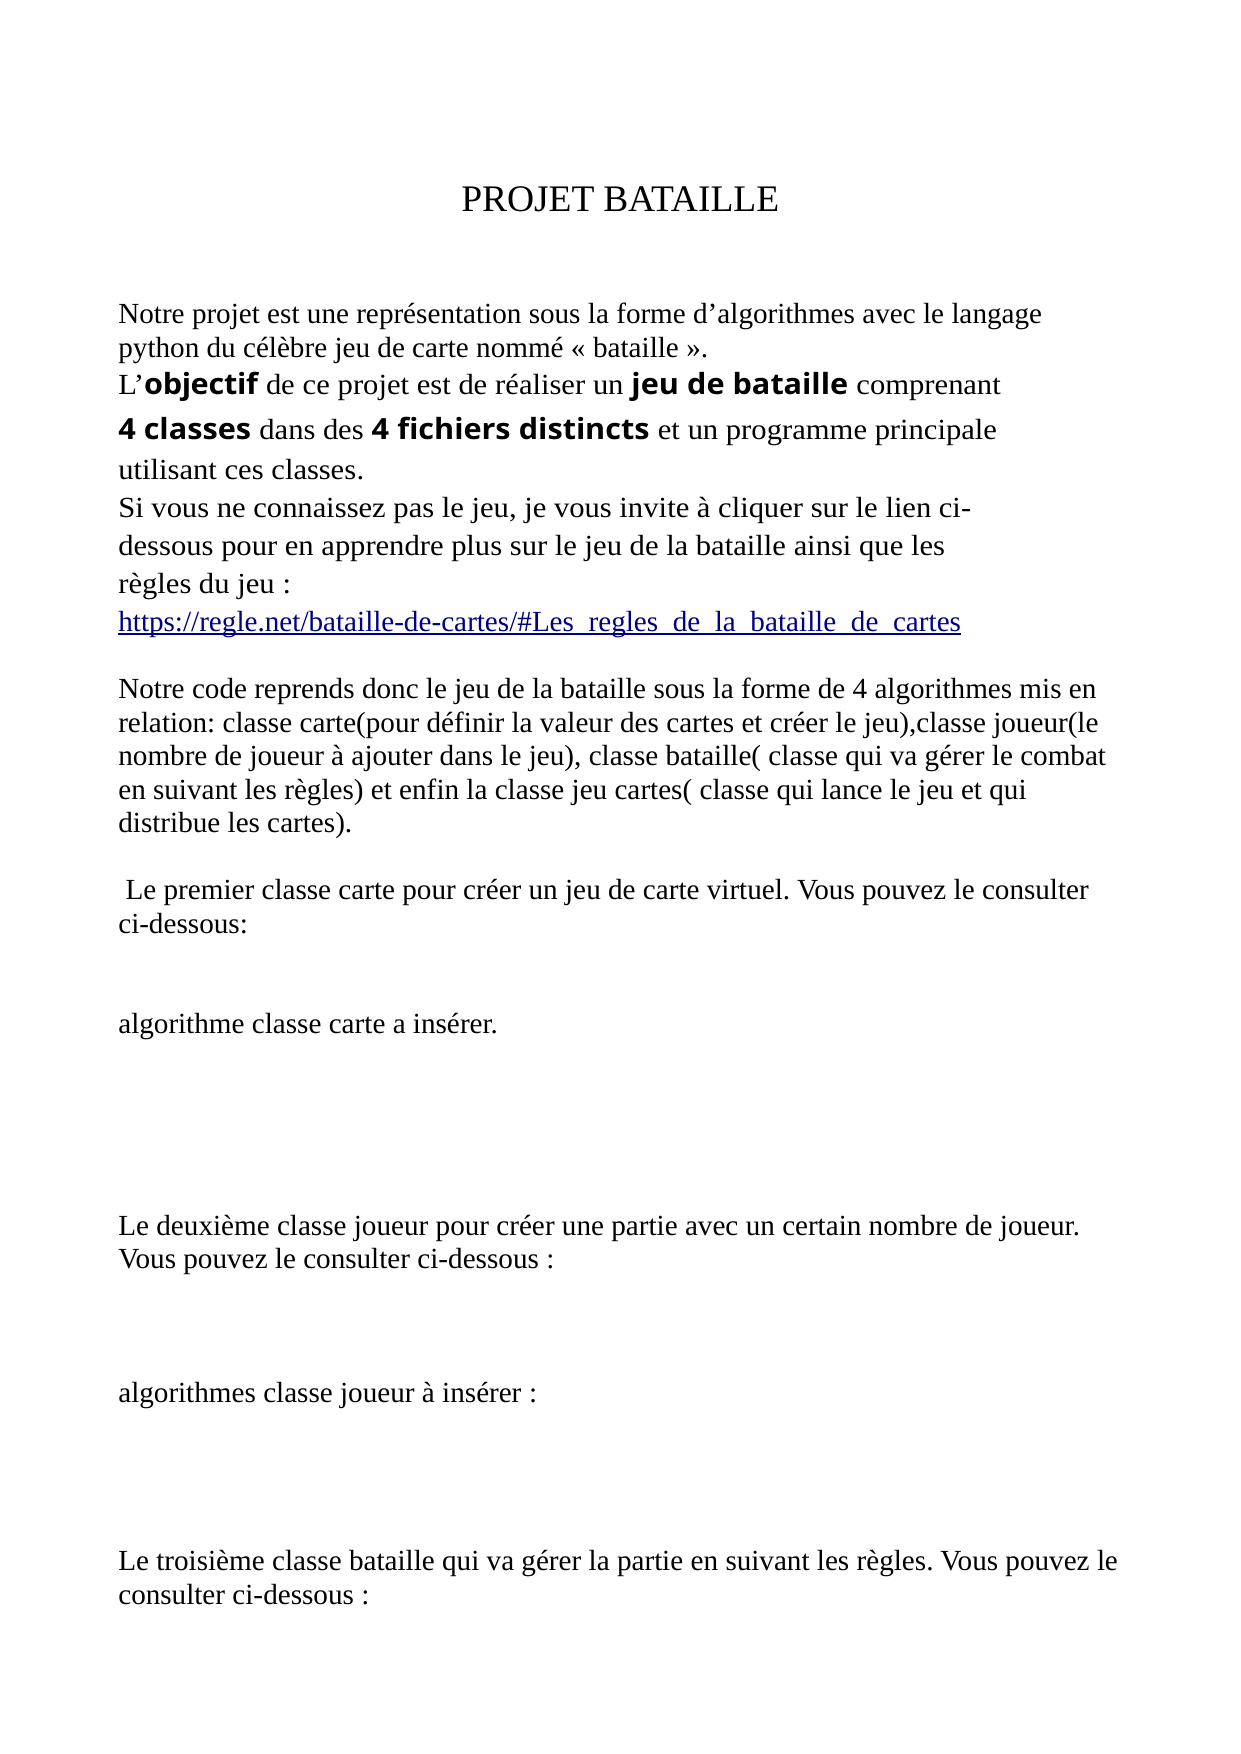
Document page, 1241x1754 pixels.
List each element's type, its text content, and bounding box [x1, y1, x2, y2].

text algorithme classe carte a insérer. [118, 1007, 1122, 1040]
text Le premier classe carte pour créer un jeu de carte virtuel. Vous pouvez le consulter ci-dessous: [118, 872, 1122, 939]
text Si vous ne connaissez pas le jeu, je vous invite à cliquer sur le lien ci-dessous pour en apprendre plus sur le jeu de la bataille ainsi que les règles du jeu : [118, 491, 1013, 600]
text L’objectif de ce projet est de réaliser un jeu de bataille comprenant 4 classes dans des 4 fichiers distincts et un programme principale utilisant ces classes. [118, 364, 1013, 486]
text algorithmes classe joueur à insérer : [118, 1376, 1122, 1409]
text Notre projet est une représentation sous la forme d’algorithmes avec le langage python du célèbre jeu de carte nommé « bataille ». [118, 296, 1122, 363]
text PROJET BATAILLE [118, 176, 1122, 219]
text Le deuxième classe joueur pour créer une partie avec un certain nombre de joueur. Vous pouvez le consulter ci-dessous : [118, 1208, 1122, 1275]
text Notre code reprends donc le jeu de la bataille sous la forme de 4 algorithmes mis en relation: classe carte(pour définir la valeur des cartes et créer le jeu),classe joueur(le nombre de joueur à ajouter dans le jeu), classe bataille( classe qui va gérer le combat en suivant les règles) et enfin la classe jeu cartes( classe qui lance le jeu et qui distribue les cartes). [118, 671, 1122, 839]
text Le troisième classe bataille qui va gérer la partie en suivant les règles. Vous pouvez le consulter ci-dessous : [118, 1543, 1122, 1610]
text https://regle.net/bataille-de-cartes/#Les_regles_de_la_bataille_de_cartes [118, 604, 1122, 638]
